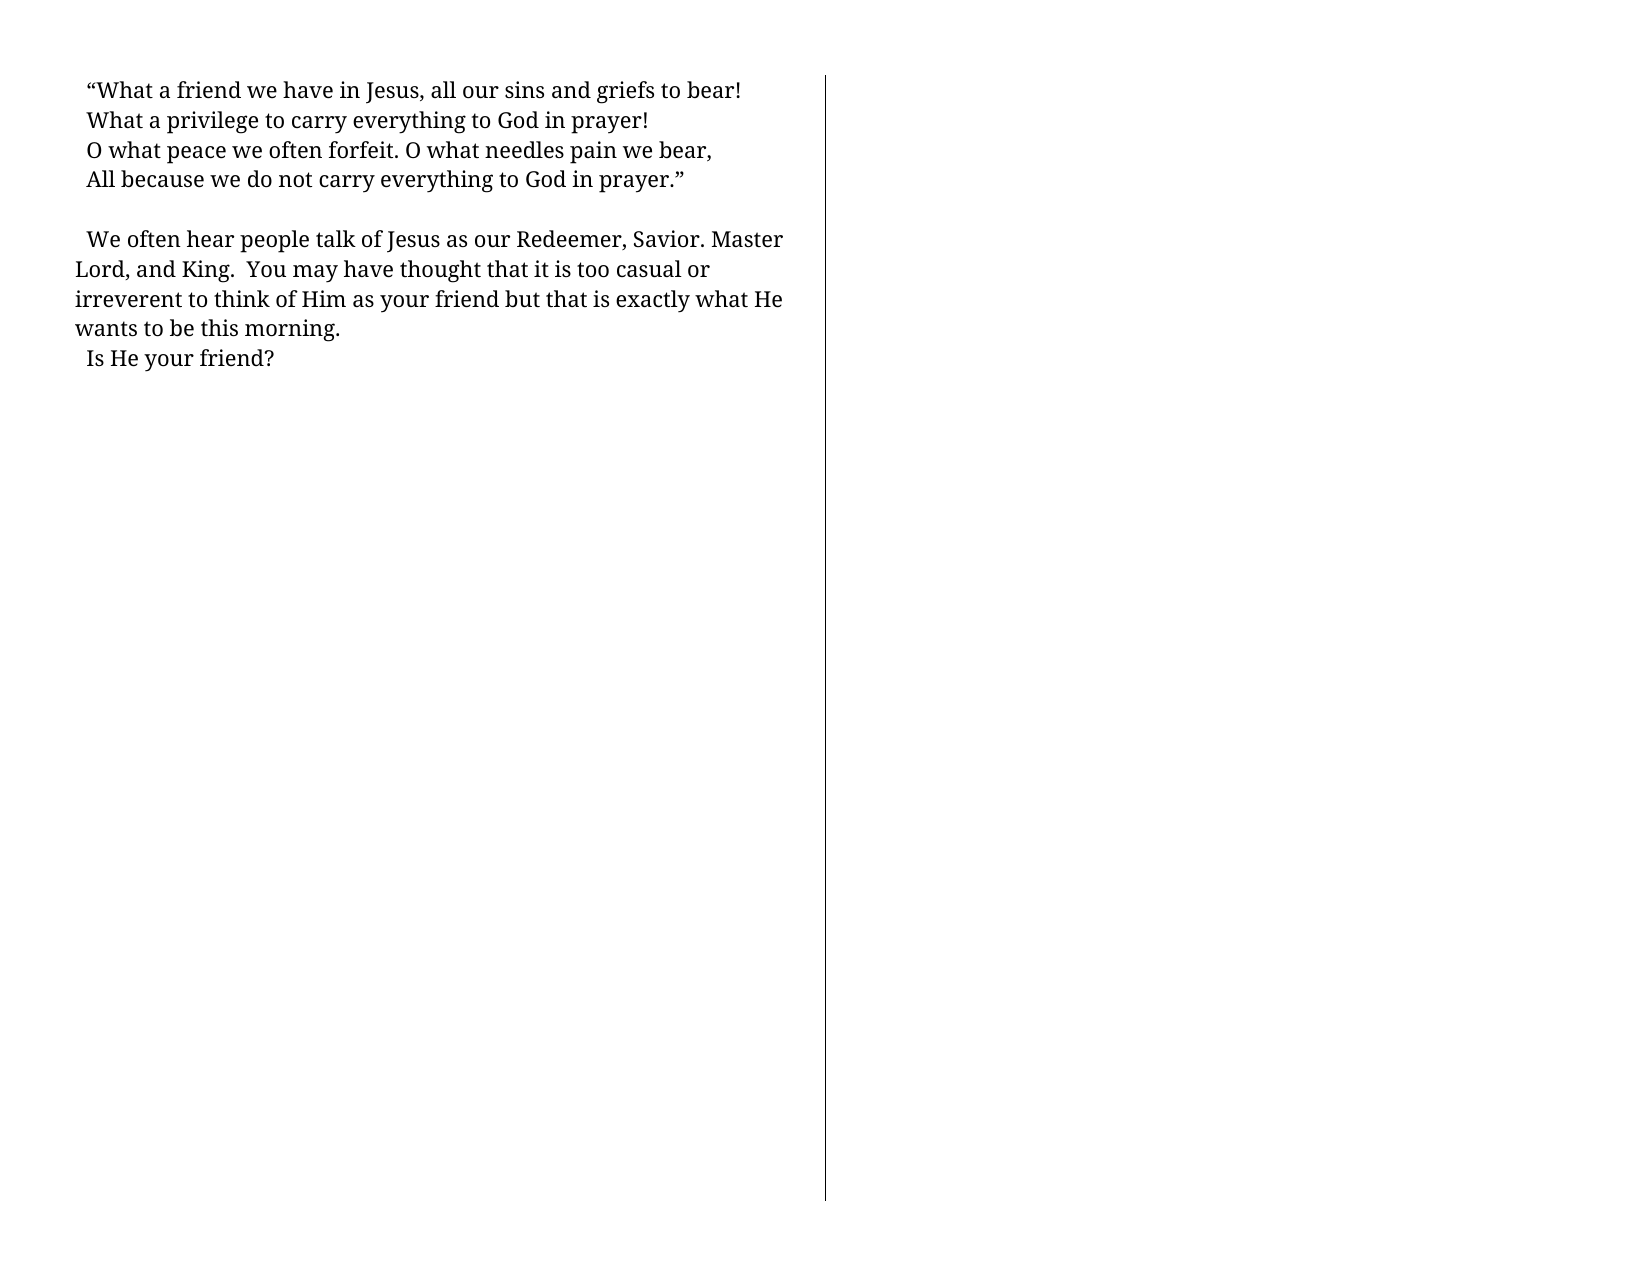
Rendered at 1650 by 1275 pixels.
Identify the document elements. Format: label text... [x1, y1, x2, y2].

text Is He your friend? [75, 343, 788, 373]
text All because we do not carry everything to God in prayer.” [75, 164, 788, 194]
text “What a friend we have in Jesus, all our sins and griefs to bear! [75, 75, 788, 105]
text O what peace we often forfeit. O what needles pain we bear, [75, 134, 788, 164]
text We often hear people talk of Jesus as our Redeemer, Savior. Master Lord, and King. You may have thought that it is too casual or irreverent to think of Him as your friend but that is exactly what He wants to be this morning. [75, 224, 788, 343]
text What a privilege to carry everything to God in prayer! [75, 105, 788, 134]
